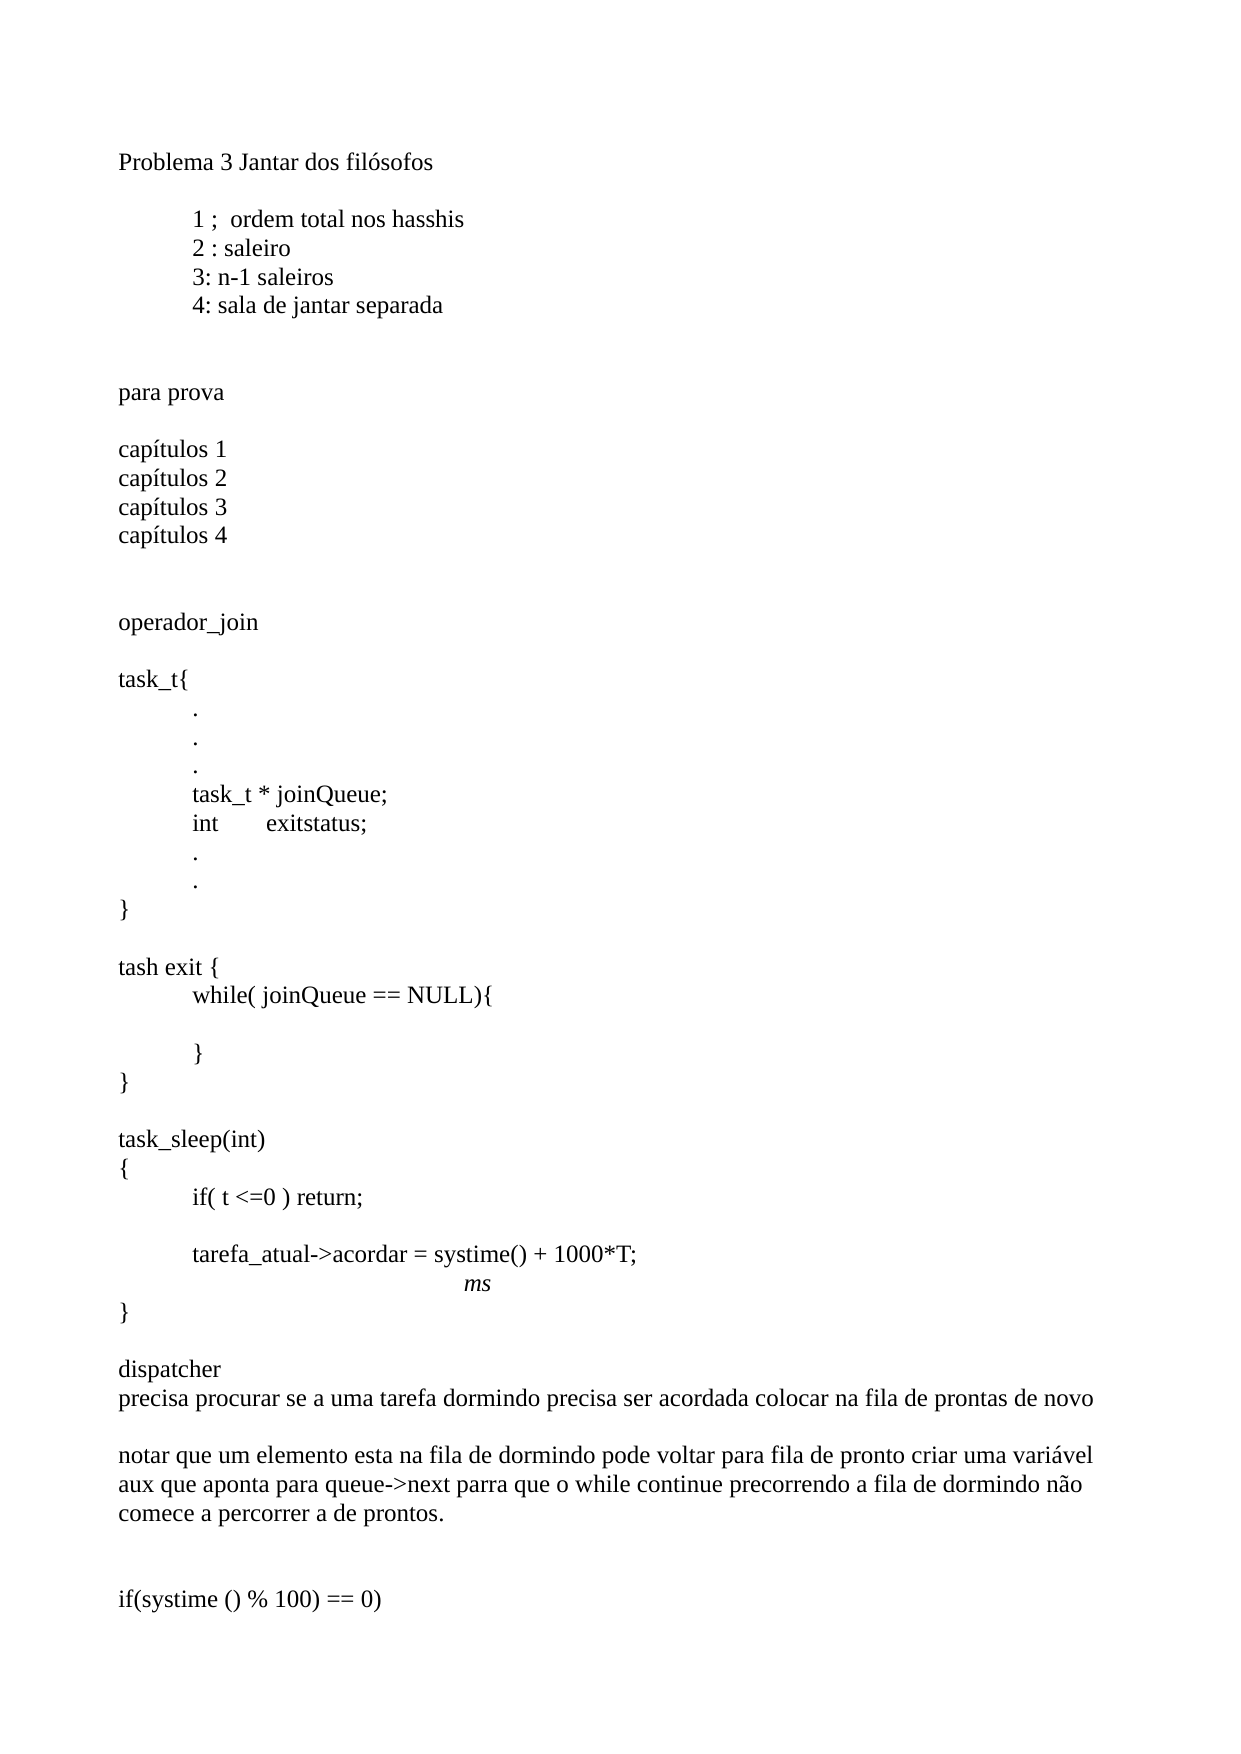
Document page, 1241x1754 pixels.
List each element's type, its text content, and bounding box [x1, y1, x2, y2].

text } [118, 1067, 1122, 1096]
text capítulos 1 [118, 434, 1122, 463]
text if( t <=0 ) return; [118, 1182, 1122, 1211]
text Problema 3 Jantar dos filósofos [118, 147, 1122, 176]
text tash exit { [118, 952, 1122, 981]
text capítulos 3 [118, 492, 1122, 521]
text . [118, 866, 1122, 894]
text tarefa_atual->acordar = systime() + 1000*T; [118, 1239, 1122, 1268]
text para prova [118, 377, 1122, 406]
text . [118, 722, 1122, 751]
text if(systime () % 100) == 0) [118, 1584, 1122, 1613]
text ms [118, 1268, 1122, 1297]
text notar que um elemento esta na fila de dormindo pode voltar para fila de pronto criar uma variável aux que aponta para queue->next parra que o while continue precorrendo a fila de dormindo não comece a percorrer a de prontos. [118, 1441, 1122, 1527]
text . [118, 693, 1122, 722]
text capítulos 4 [118, 521, 1122, 549]
text capítulos 2 [118, 463, 1122, 492]
text } [118, 1297, 1122, 1326]
text } [118, 894, 1122, 923]
text } [118, 1038, 1122, 1067]
text 3: n-1 saleiros [118, 262, 1122, 291]
text task_t{ [118, 664, 1122, 693]
text int exitstatus; [118, 808, 1122, 837]
text { [118, 1153, 1122, 1182]
text precisa procurar se a uma tarefa dormindo precisa ser acordada colocar na fila de prontas de novo [118, 1383, 1122, 1412]
text task_sleep(int) [118, 1124, 1122, 1153]
text . [118, 837, 1122, 866]
text dispatcher [118, 1354, 1122, 1383]
text operador_join [118, 607, 1122, 636]
text task_t * joinQueue; [118, 779, 1122, 808]
text while( joinQueue == NULL){ [118, 981, 1122, 1009]
text 4: sala de jantar separada [118, 291, 1122, 319]
text . [118, 751, 1122, 779]
text 1 ; ordem total nos hasshis [118, 204, 1122, 233]
text 2 : saleiro [118, 233, 1122, 262]
